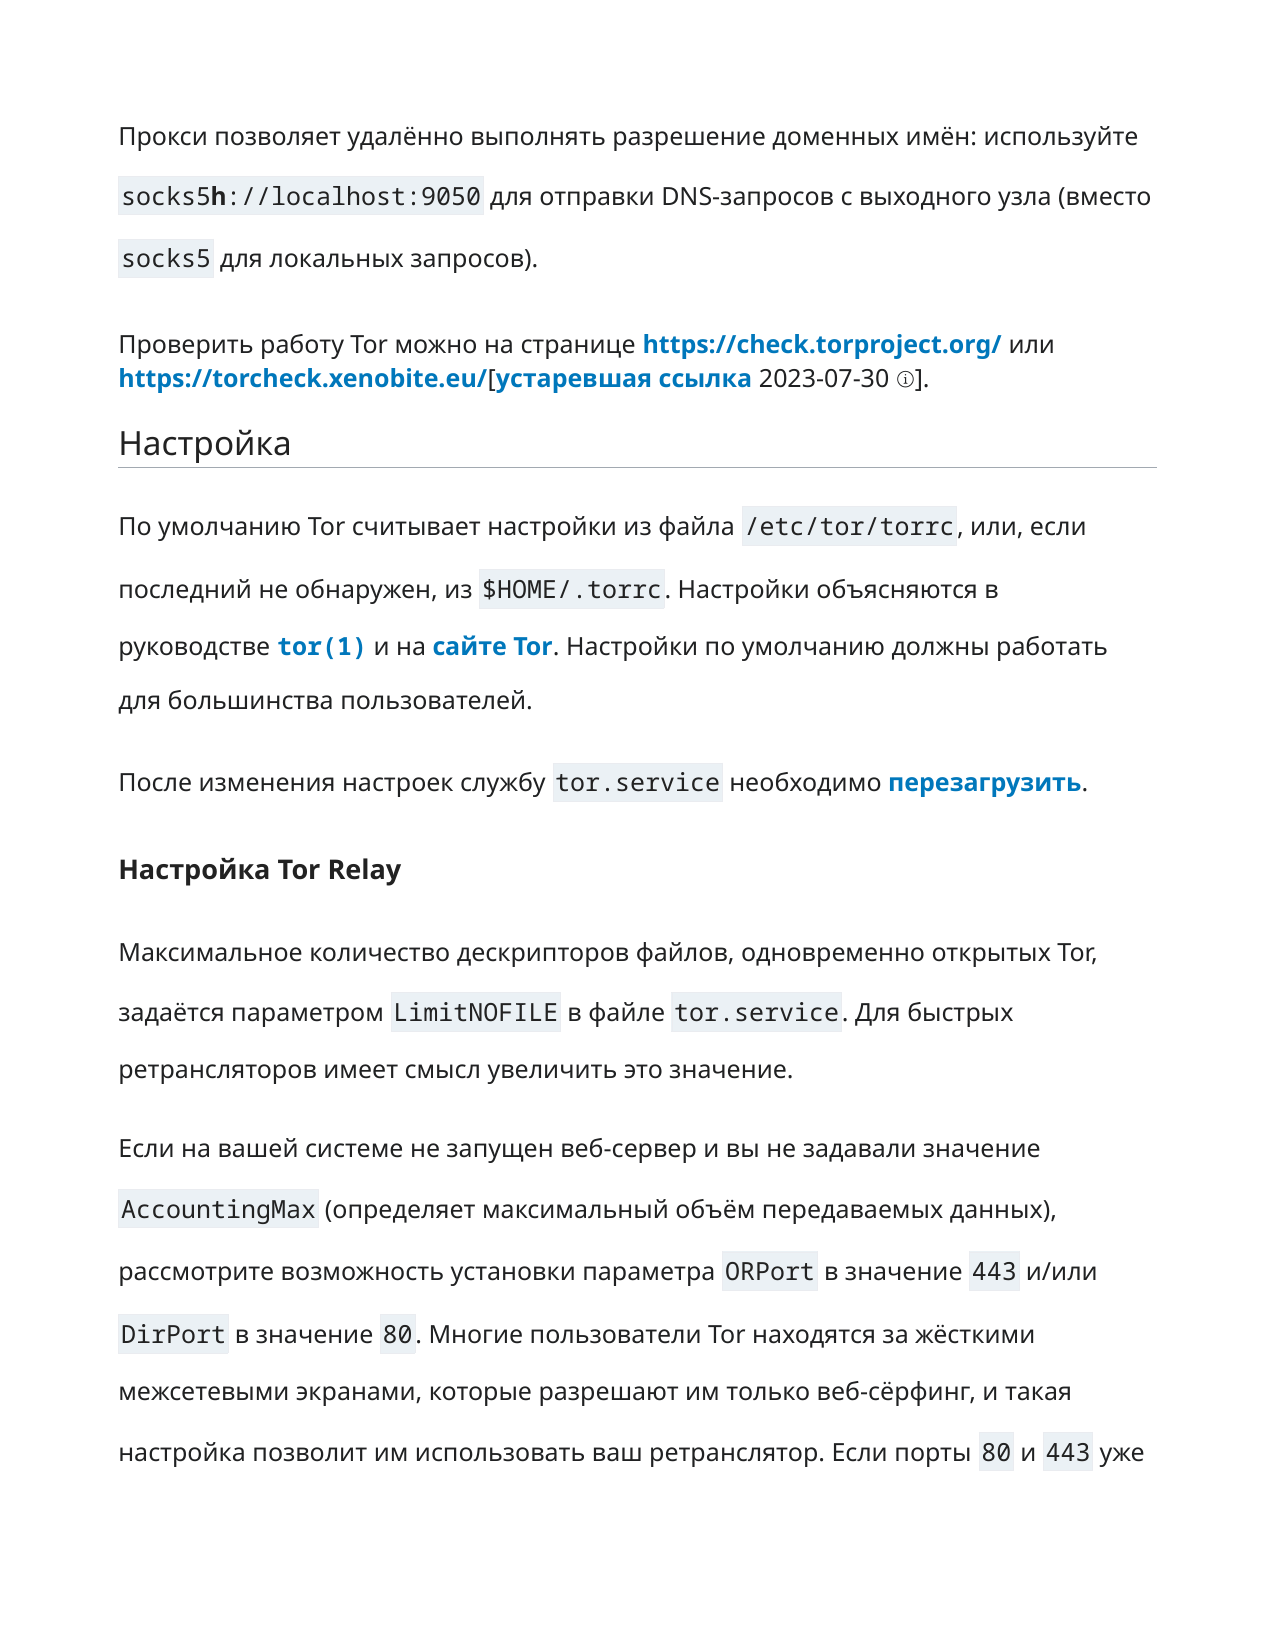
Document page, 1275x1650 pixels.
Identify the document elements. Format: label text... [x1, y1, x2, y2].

text Прокси позволяет удалённо выполнять разрешение доменных имён: используйте socks5h://localhost:9050 для отправки DNS-запросов с выходного узла (вместо socks5 для локальных запросов). [118, 118, 1157, 278]
text Проверить работу Tor можно на странице https://check.torproject.org/ или https://torcheck.xenobite.eu/[устаревшая ссылка 2023-07-30 ⓘ]. [118, 326, 1157, 394]
text Если на вашей системе не запущен веб-сервер и вы не задавали значение AccountingMax (определяет максимальный объём передаваемых данных), рассмотрите возможность установки параметра ORPort в значение 443 и/или DirPort в значение 80. Многие пользователи Tor находятся за жёсткими межсетевыми экранами, которые разрешают им только веб-сёрфинг, и такая настройка позволит им использовать ваш ретранслятор. Если порты 80 и 443 уже [118, 1131, 1157, 1471]
subtitle Настройка [118, 419, 1157, 467]
text После изменения настроек службу tor.service [118, 762, 722, 802]
text По умолчанию Tor считывает настройки из файла /etc/tor/torrc, или, если последний не обнаружен, из $HOME/.torrc. Настройки объясняются в руководстве tor(1) и на сайте Tor. Настройки по умолчанию должны работать для большинства пользователей. [118, 506, 1157, 717]
text Максимальное количество дескрипторов файлов, одновременно открытых Tor, задаётся параметром LimitNOFILE в файле tor.service. Для быстрых ретрансляторов имеет смысл увеличить это значение. [118, 934, 1157, 1086]
subtitle Настройка Tor Relay [118, 850, 1157, 887]
text необходимо перезагрузить. [723, 762, 1157, 802]
